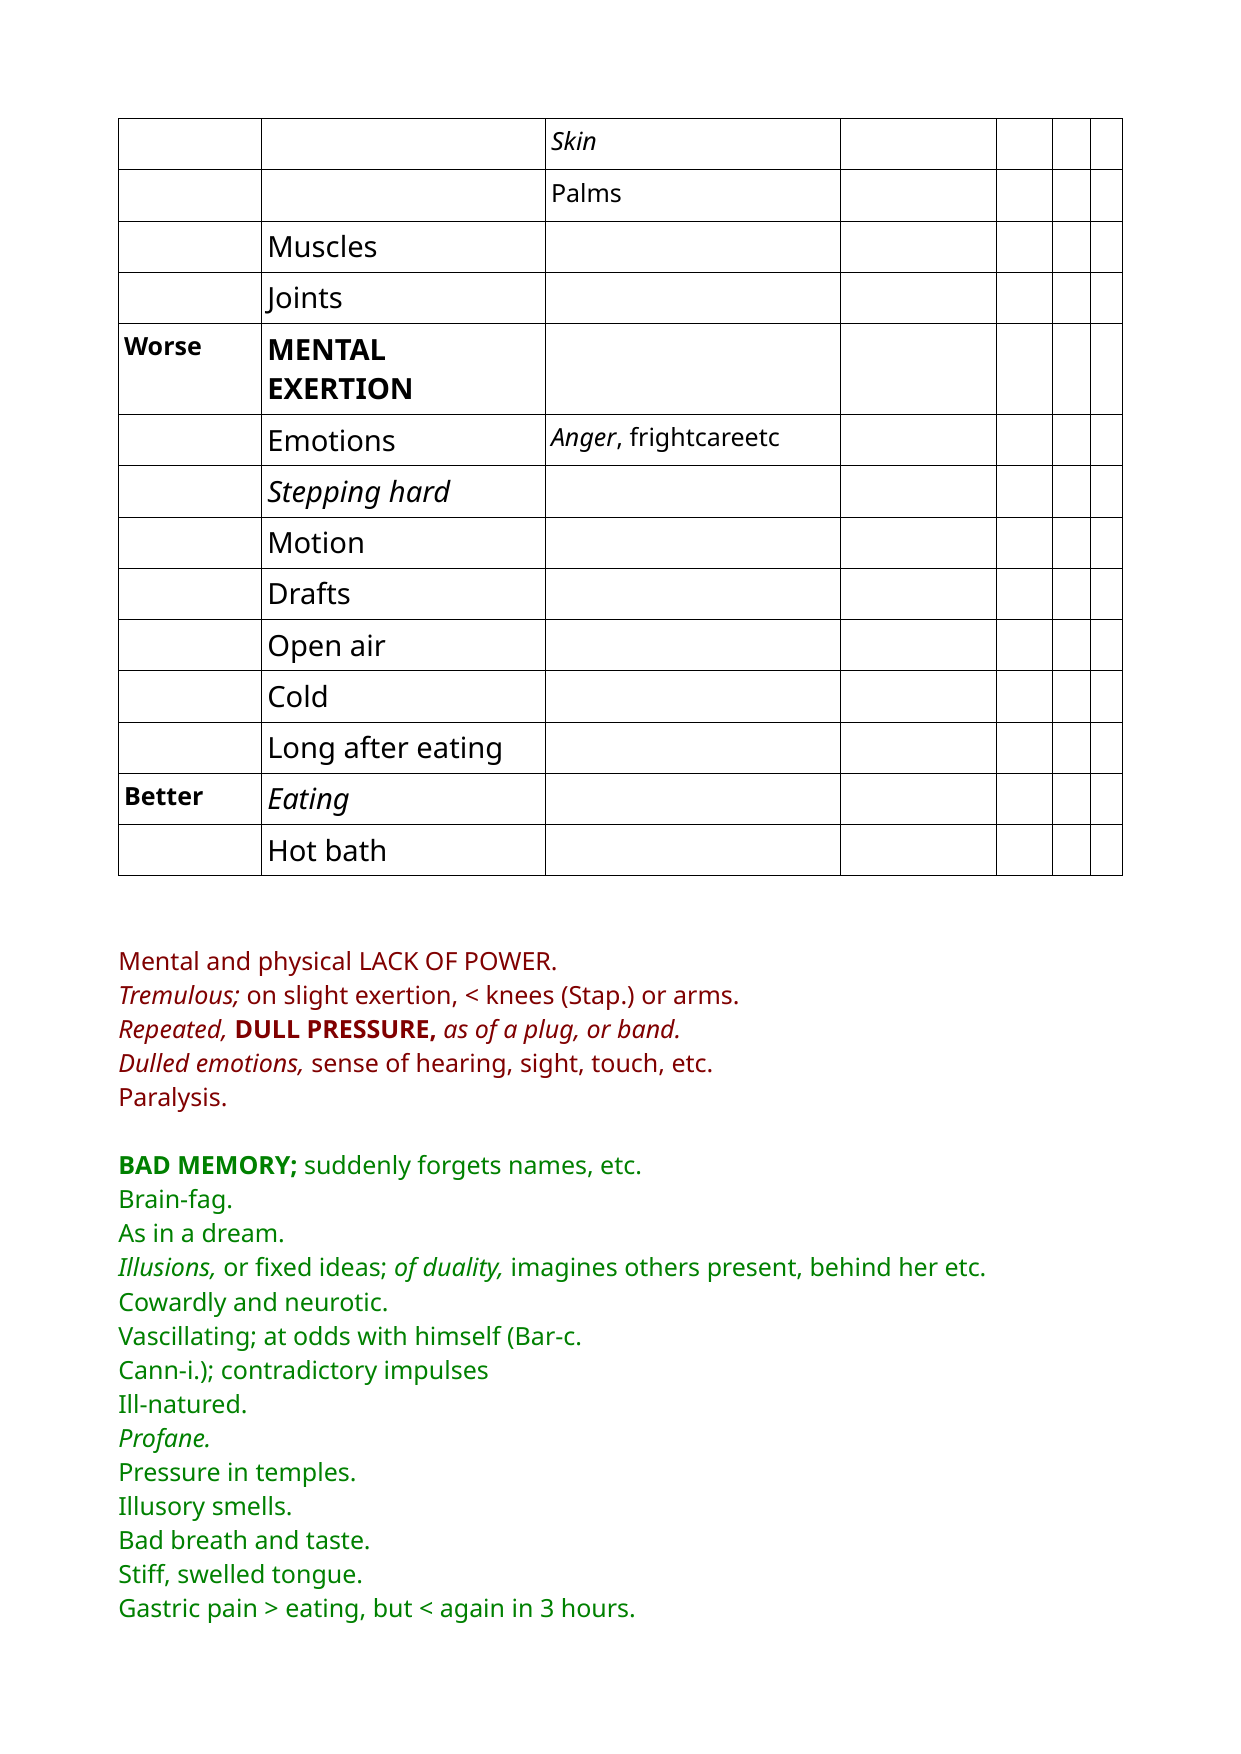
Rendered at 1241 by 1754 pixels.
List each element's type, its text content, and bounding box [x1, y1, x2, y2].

table_cell [119, 569, 261, 619]
table_cell [1091, 415, 1122, 465]
table_cell [546, 222, 840, 272]
table_cell [1053, 774, 1090, 824]
table_cell [119, 620, 261, 670]
table_cell Palms [546, 170, 840, 221]
text Illusory smells. [118, 1488, 1122, 1523]
table_cell [119, 170, 261, 221]
table_cell [997, 415, 1052, 465]
table_cell [546, 620, 840, 670]
table_cell [1053, 324, 1090, 414]
table_cell Long after eating [262, 723, 545, 773]
table_cell [546, 825, 840, 875]
table_cell [1091, 273, 1122, 323]
table_cell [546, 518, 840, 568]
table_cell [841, 774, 996, 824]
table_cell [841, 415, 996, 465]
table_cell [1091, 620, 1122, 670]
table_cell [1053, 273, 1090, 323]
table_cell [841, 324, 996, 414]
table_cell [119, 671, 261, 722]
text BAD MEMORY; suddenly forgets names, etc. [118, 1148, 1122, 1182]
table_cell [1053, 415, 1090, 465]
table_cell [1091, 569, 1122, 619]
table_cell [997, 774, 1052, 824]
table_cell MENTAL EXERTION [262, 324, 545, 414]
text Mental and physical LACK OF POWER. [118, 943, 1122, 978]
table_cell Better [119, 774, 261, 824]
table_cell [546, 569, 840, 619]
text Gastric pain > eating, but < again in 3 hours. [118, 1591, 1122, 1625]
table_cell [841, 620, 996, 670]
text Pressure in temples. [118, 1454, 1122, 1488]
table_cell [546, 324, 840, 414]
table_cell [997, 222, 1052, 272]
table_cell [841, 569, 996, 619]
table_cell [997, 671, 1052, 722]
table_cell [119, 119, 261, 169]
table_cell [1053, 119, 1090, 169]
text Tremulous; on slight exertion, < knees (Stap.) or arms. [118, 978, 1122, 1012]
table_cell [1053, 825, 1090, 875]
table_cell [997, 273, 1052, 323]
table_cell [546, 671, 840, 722]
table_cell Worse [119, 324, 261, 414]
table_cell [1053, 518, 1090, 568]
table_cell Muscles [262, 222, 545, 272]
text Cowardly and neurotic. [118, 1284, 1122, 1318]
table_cell [841, 119, 996, 169]
text Stiff, swelled tongue. [118, 1557, 1122, 1591]
table_cell [119, 415, 261, 465]
table_cell [841, 273, 996, 323]
table_cell [841, 466, 996, 517]
table_cell Emotions [262, 415, 545, 465]
table_cell [997, 569, 1052, 619]
table_cell [119, 825, 261, 875]
text Dulled emotions, sense of hearing, sight, touch, etc. [118, 1046, 1122, 1080]
table_cell [119, 466, 261, 517]
table_cell Eating [262, 774, 545, 824]
table_cell [841, 671, 996, 722]
table_cell [1053, 723, 1090, 773]
table_cell [997, 518, 1052, 568]
table_cell [841, 518, 996, 568]
table_cell [1091, 119, 1122, 169]
table_cell [546, 723, 840, 773]
table_cell [1091, 723, 1122, 773]
table_cell [1091, 774, 1122, 824]
table_cell [546, 273, 840, 323]
table_cell [262, 170, 545, 221]
table_cell [1091, 466, 1122, 517]
table_cell [997, 324, 1052, 414]
table_cell [1091, 518, 1122, 568]
table_cell [119, 222, 261, 272]
table_cell [119, 518, 261, 568]
table_cell [1091, 324, 1122, 414]
table_cell [997, 170, 1052, 221]
text Brain-fag. [118, 1182, 1122, 1216]
table_cell [1053, 170, 1090, 221]
table_cell [262, 119, 545, 169]
table_cell [997, 466, 1052, 517]
table_cell [997, 825, 1052, 875]
table_cell [546, 466, 840, 517]
text Illusions, or fixed ideas; of duality, imagines others present, behind her etc. [118, 1250, 1122, 1284]
table_cell [997, 119, 1052, 169]
table_cell [1091, 222, 1122, 272]
table_cell Stepping hard [262, 466, 545, 517]
table_cell [119, 273, 261, 323]
text Bad breath and taste. [118, 1523, 1122, 1557]
table_cell [1091, 170, 1122, 221]
table_cell [1053, 222, 1090, 272]
table_cell Cold [262, 671, 545, 722]
table_cell [1091, 671, 1122, 722]
table_cell [997, 620, 1052, 670]
table_cell [841, 222, 996, 272]
table_cell [546, 774, 840, 824]
table_cell [841, 170, 996, 221]
table_cell Skin [546, 119, 840, 169]
table_cell [1053, 671, 1090, 722]
table_cell [1053, 569, 1090, 619]
text Ill-natured. [118, 1386, 1122, 1420]
table_cell [997, 723, 1052, 773]
table_cell [841, 723, 996, 773]
table_cell Drafts [262, 569, 545, 619]
table_cell Open air [262, 620, 545, 670]
table_cell Anger, frightcareetc [546, 415, 840, 465]
text Cann-i.); contradictory impulses [118, 1352, 1122, 1386]
text As in a dream. [118, 1216, 1122, 1250]
table_cell Joints [262, 273, 545, 323]
text Repeated, DULL PRESSURE, as of a plug, or band. [118, 1012, 1122, 1046]
table_cell [1053, 620, 1090, 670]
table_cell Motion [262, 518, 545, 568]
table_cell [841, 825, 996, 875]
table_cell [119, 723, 261, 773]
table_cell [1091, 825, 1122, 875]
table_cell Hot bath [262, 825, 545, 875]
text Profane. [118, 1420, 1122, 1454]
text Paralysis. [118, 1080, 1122, 1114]
table_cell [1053, 466, 1090, 517]
text Vascillating; at odds with himself (Bar-c. [118, 1318, 1122, 1352]
